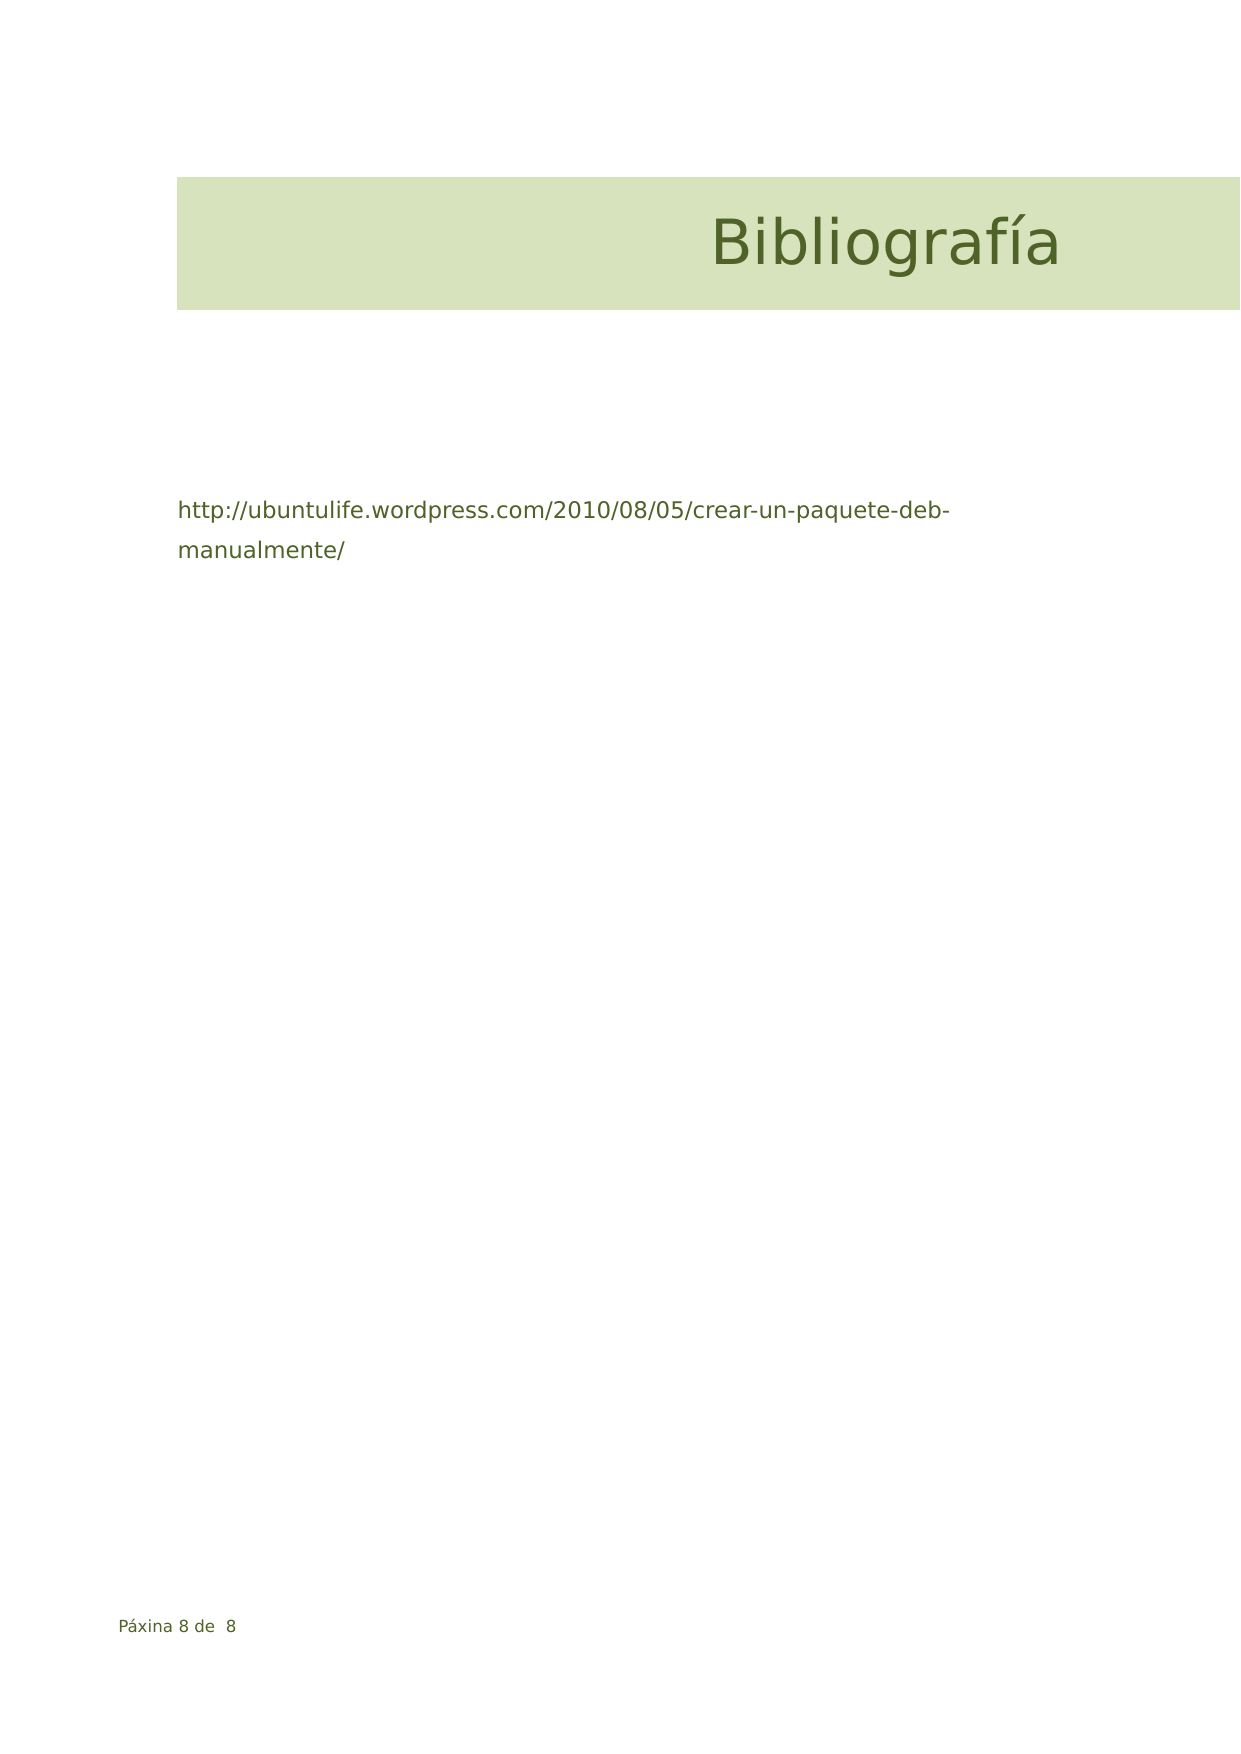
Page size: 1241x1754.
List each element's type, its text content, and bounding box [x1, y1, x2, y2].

text http://ubuntulife.wordpress.com/2010/08/05/crear-un-paquete-deb-manualmente/ [177, 497, 1063, 564]
subtitle Bibliografía [178, 178, 1240, 309]
